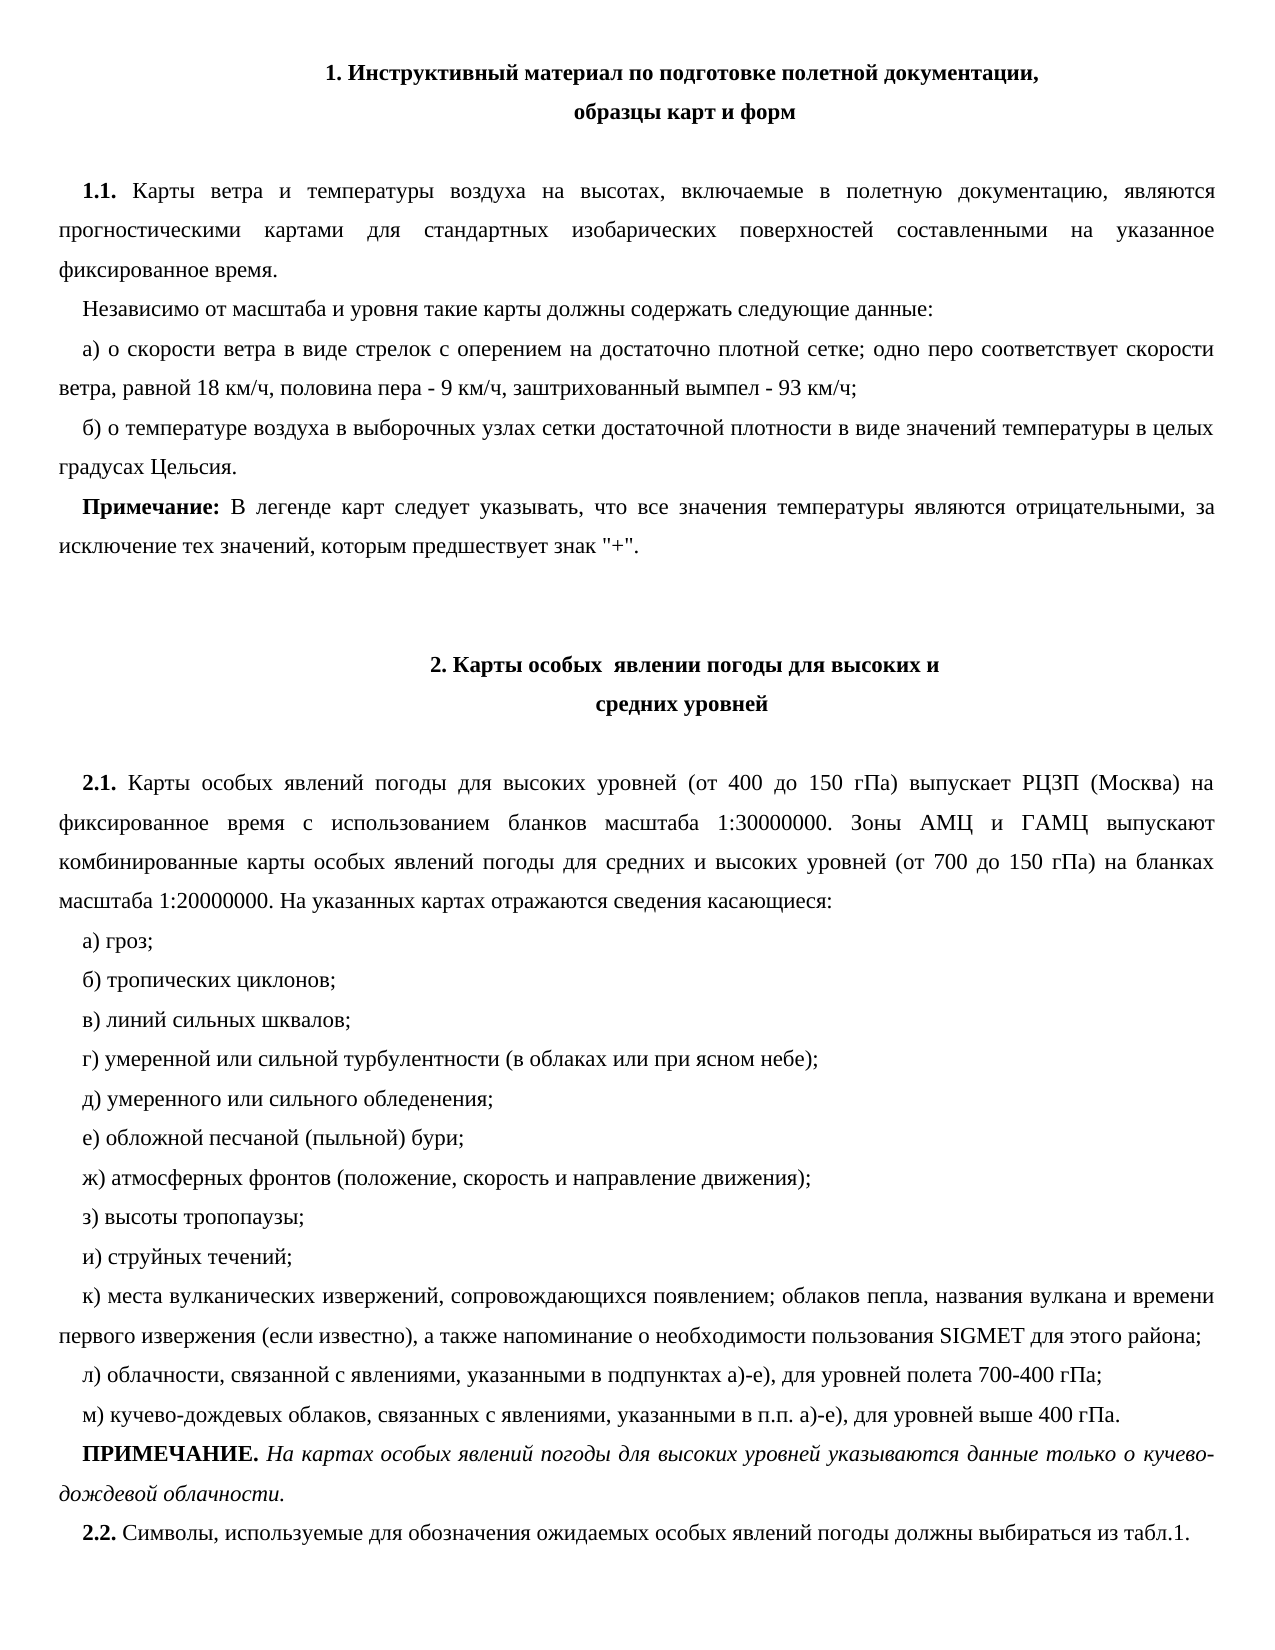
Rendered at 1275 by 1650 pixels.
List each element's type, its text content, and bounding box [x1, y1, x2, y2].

text к) места вулканических извержений, сопровождающихся появлением; облаков пепла, названия вулкана и времени первого извержения (если известно), а также напоминание о необходимости пользования SIGMET для этого района; [58, 1282, 1216, 1348]
text Независимо от масштаба и уровня такие карты должны содержать следующие данные: [58, 295, 1216, 322]
text 2. Карты особых явлении погоды для высоких и [58, 651, 1216, 677]
text Примечание: В легенде карт следует указывать, что все значения температуры являются отрицательными, за исключение тех значений, которым предшествует знак "+". [58, 493, 1216, 559]
text средних уровней [58, 690, 1216, 717]
text ПРИМЕЧАНИЕ. На картах особых явлений погоды для высоких уровней указываются данные только о кучево-дождевой облачности. [58, 1440, 1216, 1506]
text л) облачности, связанной с явлениями, указанными в подпунктах а)-е), для уровней полета 700-400 гПа; [58, 1361, 1216, 1388]
text 2.2. Символы, используемые для обозначения ожидаемых особых явлений погоды должны выбираться из табл.1. [58, 1519, 1216, 1546]
text б) о температуре воздуха в выборочных узлах сетки достаточной плотности в виде значений температуры в целых градусах Цельсия. [58, 414, 1216, 480]
text д) умеренного или сильного обледенения; [58, 1085, 1216, 1111]
text образцы карт и форм [58, 98, 1216, 124]
text 2.1. Карты особых явлений погоды для высоких уровней (от 400 до 150 гПа) выпускает РЦЗП (Москва) на фиксированное время с использованием бланков масштаба 1:30000000. Зоны АМЦ и ГАМЦ выпускают комбинированные карты особых явлений погоды для средних и высоких уровней (от 700 до 150 гПа) на бланках масштаба 1:20000000. На указанных картах отражаются сведения касающиеся: [58, 769, 1216, 914]
text а) о скорости ветра в виде стрелок с оперением на достаточно плотной сетке; одно перо соответствует скорости ветра, равной 18 км/ч, половина пера - 9 км/ч, заштрихованный вымпел - 93 км/ч; [58, 335, 1216, 401]
text е) обложной песчаной (пыльной) бури; [58, 1124, 1216, 1151]
text м) кучево-дождевых облаков, связанных с явлениями, указанными в п.п. а)-е), для уровней выше 400 гПа. [58, 1401, 1216, 1427]
text б) тропических циклонов; [58, 967, 1216, 993]
text з) высоты тропопаузы; [58, 1203, 1216, 1230]
text ж) атмосферных фронтов (положение, скорость и направление движения); [58, 1164, 1216, 1190]
text 1. Инструктивный материал по подготовке полетной документации, [58, 58, 1216, 85]
text г) умеренной или сильной турбулентности (в облаках или при ясном небе); [58, 1046, 1216, 1072]
text а) гроз; [58, 927, 1216, 953]
text 1.1. Карты ветра и температуры воздуха на высотах, включаемые в полетную документацию, являются прогностическими картами для стандартных изобарических поверхностей составленными на указанное фиксированное время. [58, 177, 1216, 282]
text и) струйных течений; [58, 1243, 1216, 1269]
text в) линий сильных шквалов; [58, 1006, 1216, 1032]
